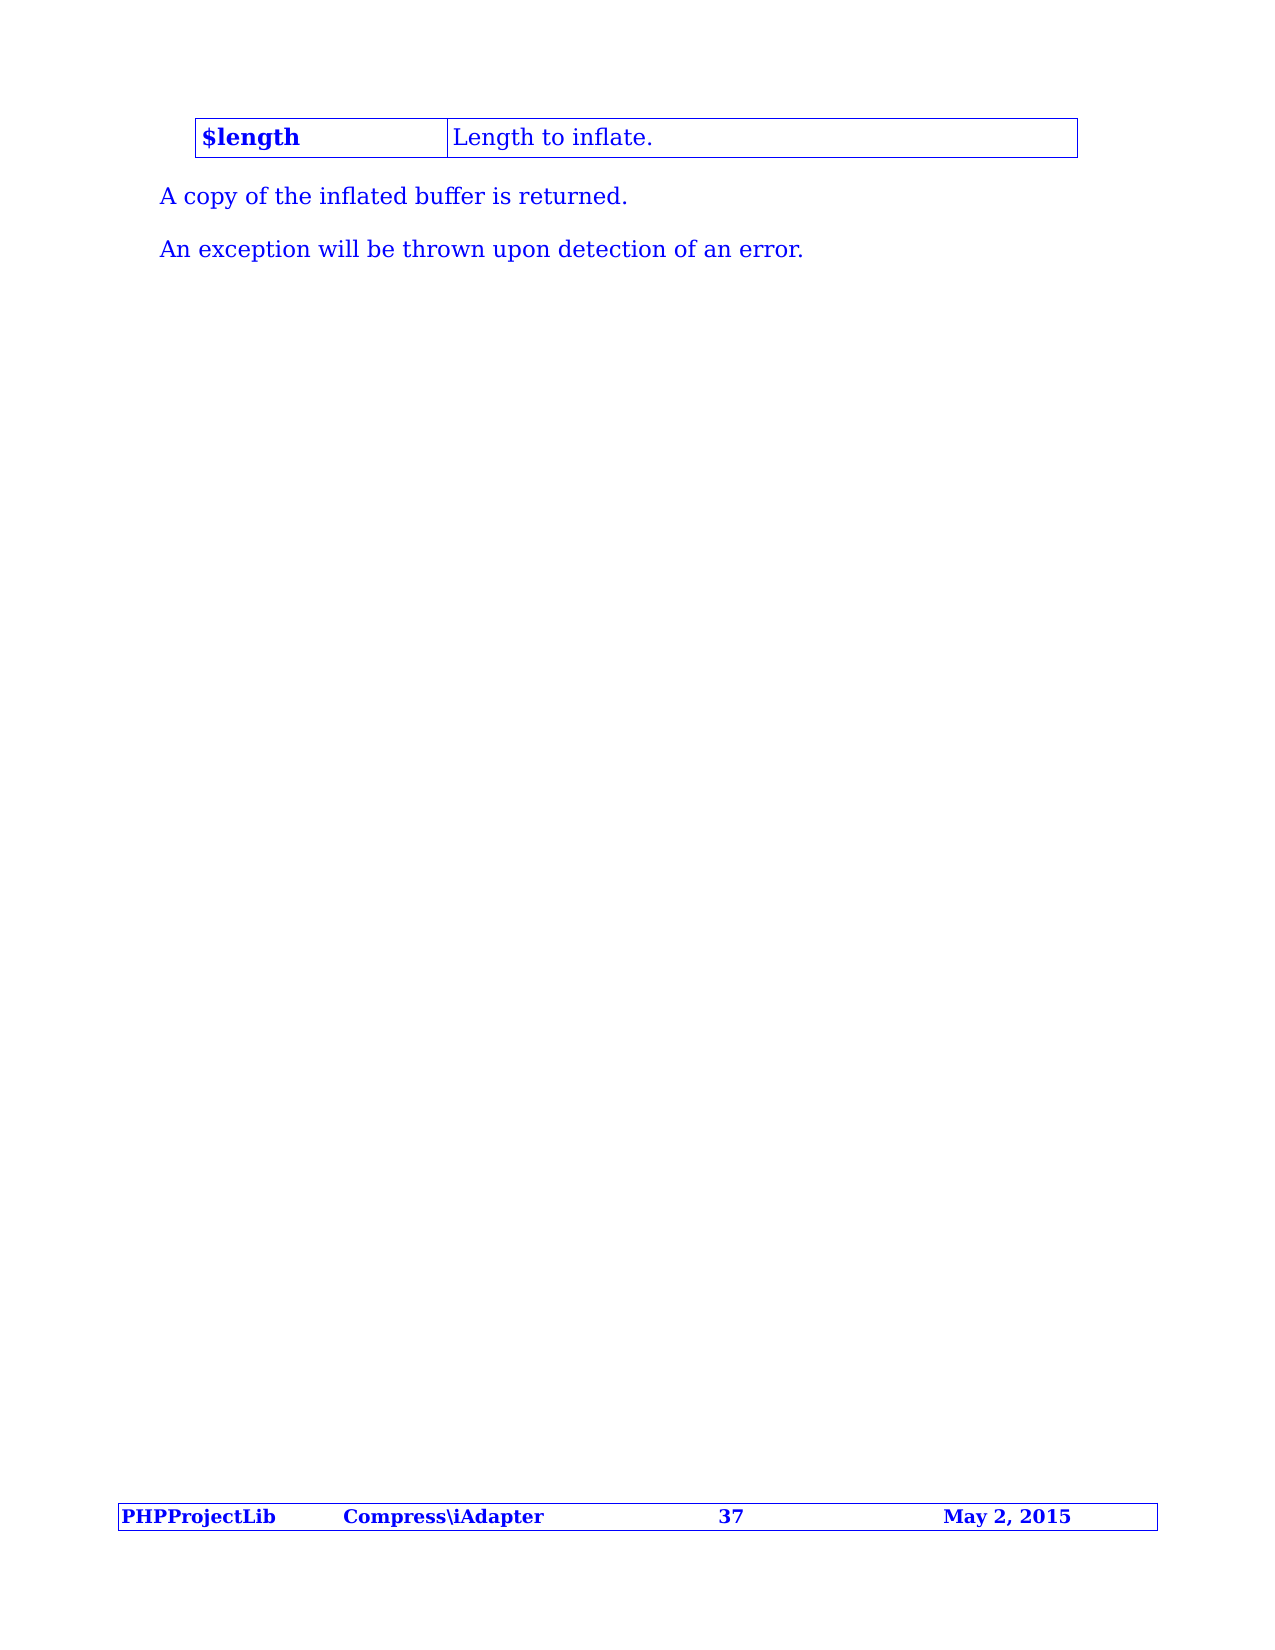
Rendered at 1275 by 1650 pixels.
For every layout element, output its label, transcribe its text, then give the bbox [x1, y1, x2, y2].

table_cell $length [196, 119, 447, 157]
text A copy of the inflated buffer is returned. [159, 183, 1157, 210]
table_cell Length to inflate. [448, 119, 1077, 157]
text An exception will be thrown upon detection of an error. [159, 237, 1157, 263]
